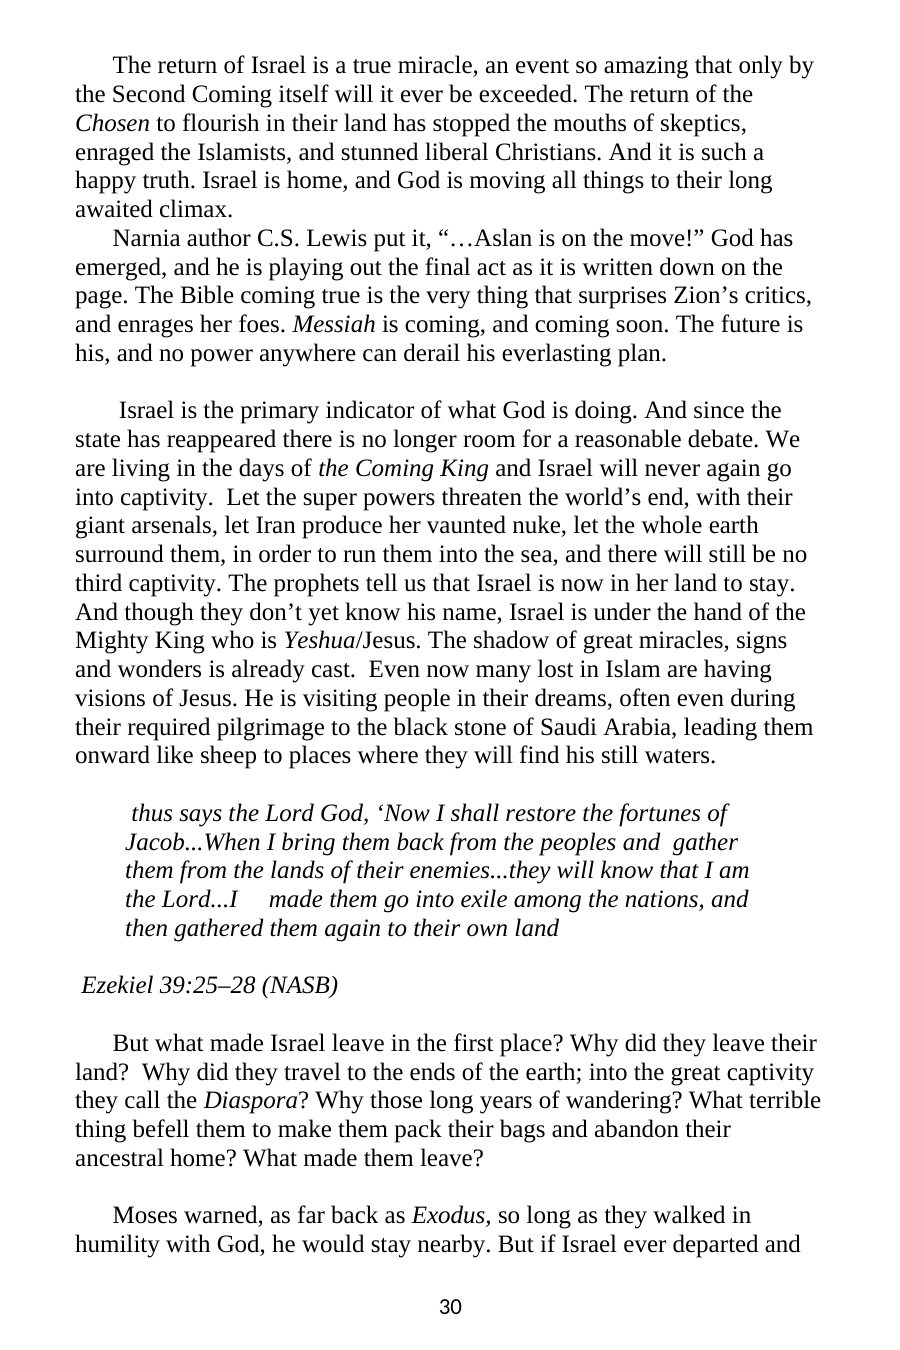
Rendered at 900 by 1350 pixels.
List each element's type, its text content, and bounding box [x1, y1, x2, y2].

text Narnia author C.S. Lewis put it, “…Aslan is on the move!” God has emerged, and he is playing out the final act as it is written down on the page. The Bible coming true is the very thing that surprises Zion’s critics, and enrages her foes. Messiah is coming, and coming soon. The future is his, and no power anywhere can derail his everlasting plan. [75, 223, 825, 367]
text Ezekiel 39:25–28 (NASB) [75, 971, 825, 999]
text The return of Israel is a true miracle, an event so amazing that only by the Second Coming itself will it ever be exceeded. The return of the Chosen to flourish in their land has stopped the mouths of skeptics, enraged the Islamists, and stunned liberal Christians. And it is such a happy truth. Israel is home, and God is moving all things to their long awaited climax. [75, 51, 825, 223]
text the Lord...I made them go into exile among the nations, and [75, 884, 825, 913]
text Moses warned, as far back as Exodus, so long as they walked in humility with God, he would stay nearby. But if Israel ever departed and [75, 1201, 825, 1258]
text Israel is the primary indicator of what God is doing. And since the state has reappeared there is no longer room for a reasonable debate. We are living in the days of the Coming King and Israel will never again go into captivity. Let the super powers threaten the world’s end, with their giant arsenals, let Iran produce her vaunted nuke, let the whole earth surround them, in order to run them into the sea, and there will still be no third captivity. The prophets tell us that Israel is now in her land to stay. And though they don’t yet know his name, Israel is under the hand of the Mighty King who is Yeshua/Jesus. The shadow of great miracles, signs and wonders is already cast. Even now many lost in Islam are having visions of Jesus. He is visiting people in their dreams, often even during their required pilgrimage to the black stone of Saudi Arabia, leading them onward like sheep to places where they will find his still waters. [75, 396, 825, 769]
text then gathered them again to their own land [75, 913, 825, 942]
text them from the lands of their enemies...they will know that I am [75, 856, 825, 884]
text But what made Israel leave in the first place? Why did they leave their land? Why did they travel to the ends of the earth; into the great captivity they call the Diaspora? Why those long years of wandering? What terrible thing befell them to make them pack their bags and abandon their ancestral home? What made them leave? [75, 1028, 825, 1172]
text thus says the Lord God, ‘Now I shall restore the fortunes of Jacob...When I bring them back from the peoples and gather [125, 798, 825, 856]
